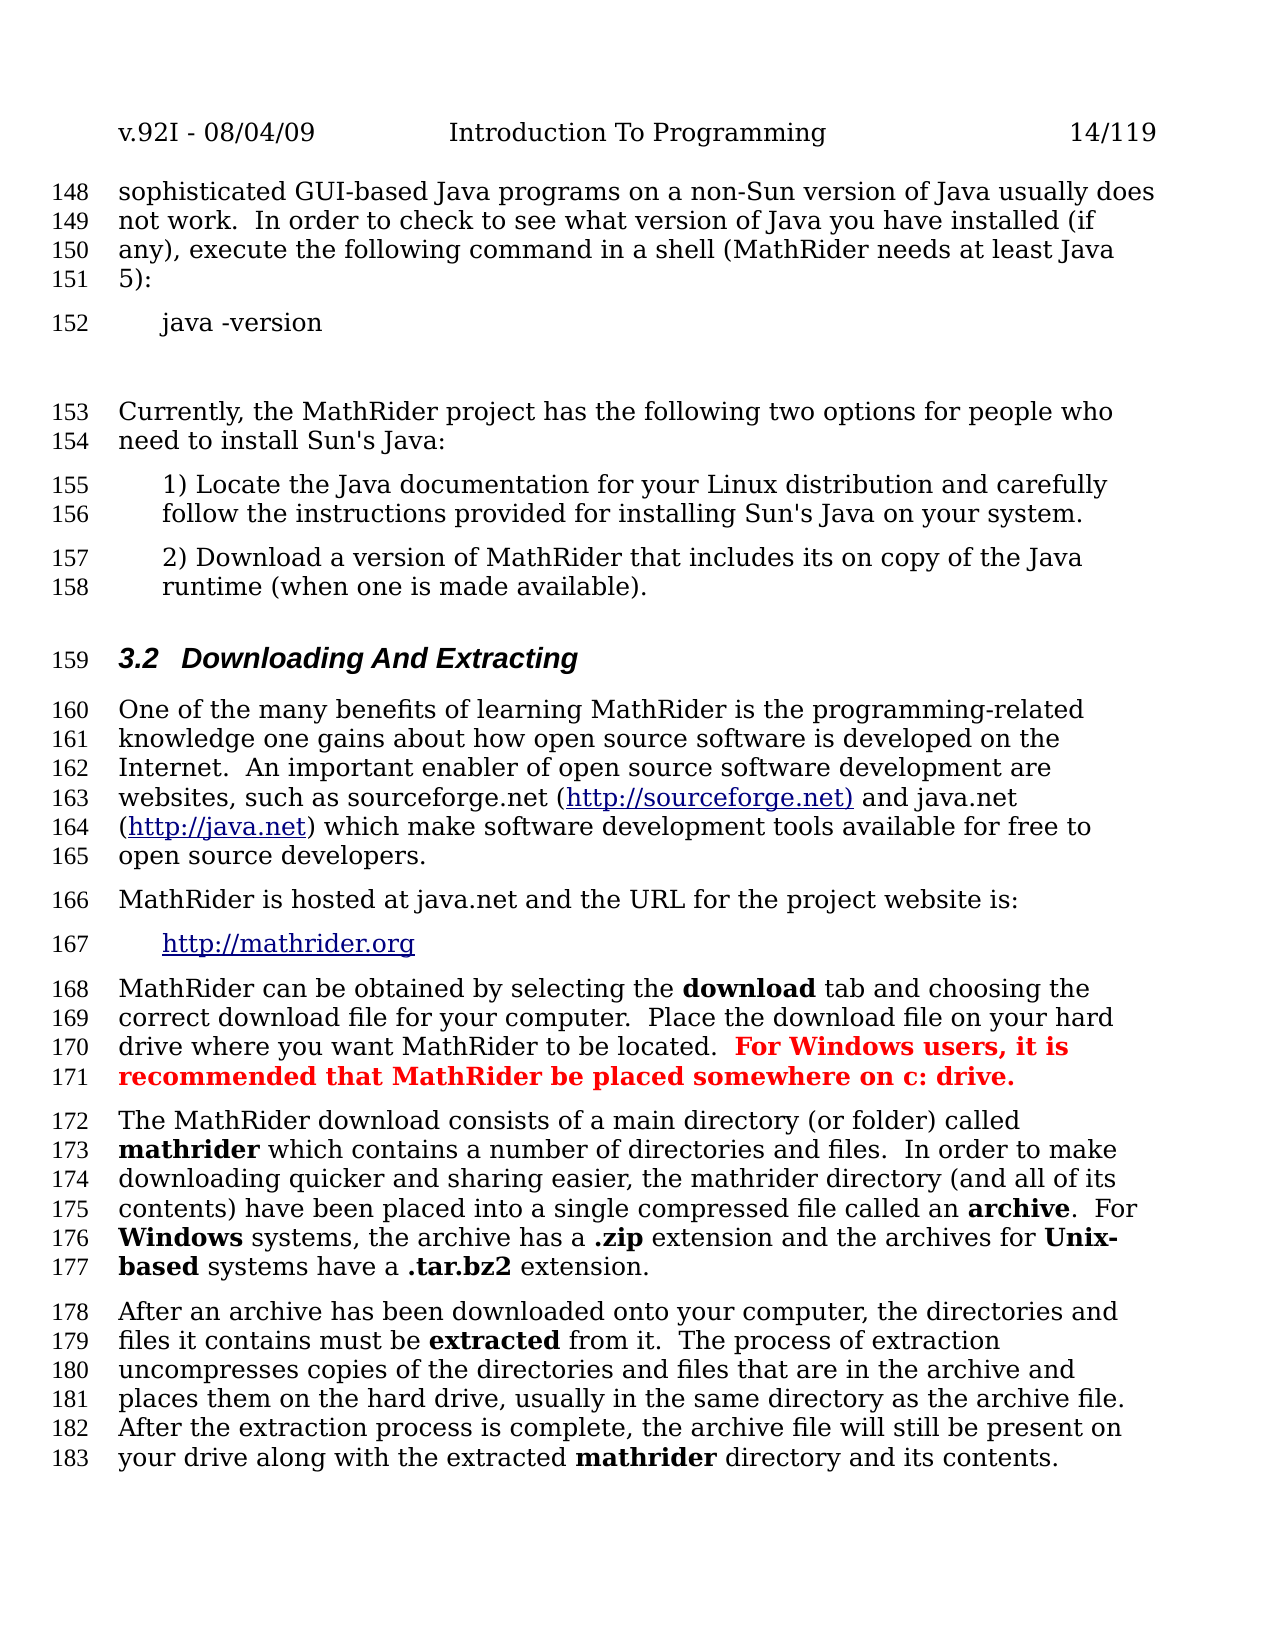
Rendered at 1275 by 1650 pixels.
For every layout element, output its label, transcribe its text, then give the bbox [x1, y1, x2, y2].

text java -version [162, 308, 1157, 338]
text http://mathrider.org [162, 929, 1157, 959]
subtitle Downloading And Extracting [118, 641, 1157, 674]
text sophisticated GUI-based Java programs on a non-Sun version of Java usually does not work. In order to check to see what version of Java you have installed (if any), execute the following command in a shell (MathRider needs at least Java 5): [118, 177, 1157, 293]
text One of the many benefits of learning MathRider is the programming-related knowledge one gains about how open source software is developed on the Internet. An important enabler of open source software development are websites, such as sourceforge.net (http://sourceforge.net) and java.net (http://java.net) which make software development tools available for free to open source developers. [118, 695, 1157, 870]
text After an archive has been downloaded onto your computer, the directories and files it contains must be extracted from it. The process of extraction uncompresses copies of the directories and files that are in the archive and places them on the hard drive, usually in the same directory as the archive file. After the extraction process is complete, the archive file will still be present on your drive along with the extracted mathrider directory and its contents. [118, 1297, 1157, 1472]
text The MathRider download consists of a main directory (or folder) called mathrider which contains a number of directories and files. In order to make downloading quicker and sharing easier, the mathrider directory (and all of its contents) have been placed into a single compressed file called an archive. For Windows systems, the archive has a .zip extension and the archives for Unix-based systems have a .tar.bz2 extension. [118, 1106, 1157, 1282]
text 1) Locate the Java documentation for your Linux distribution and carefully follow the instructions provided for installing Sun's Java on your system. [162, 470, 1157, 528]
text MathRider is hosted at java.net and the URL for the project website is: [118, 885, 1157, 914]
text MathRider can be obtained by selecting the download tab and choosing the correct download file for your computer. Place the download file on your hard drive where you want MathRider to be located. For Windows users, it is recommended that MathRider be placed somewhere on c: drive. [118, 974, 1157, 1091]
text Currently, the MathRider project has the following two options for people who need to install Sun's Java: [118, 397, 1157, 455]
text 2) Download a version of MathRider that includes its on copy of the Java runtime (when one is made available). [162, 543, 1157, 602]
